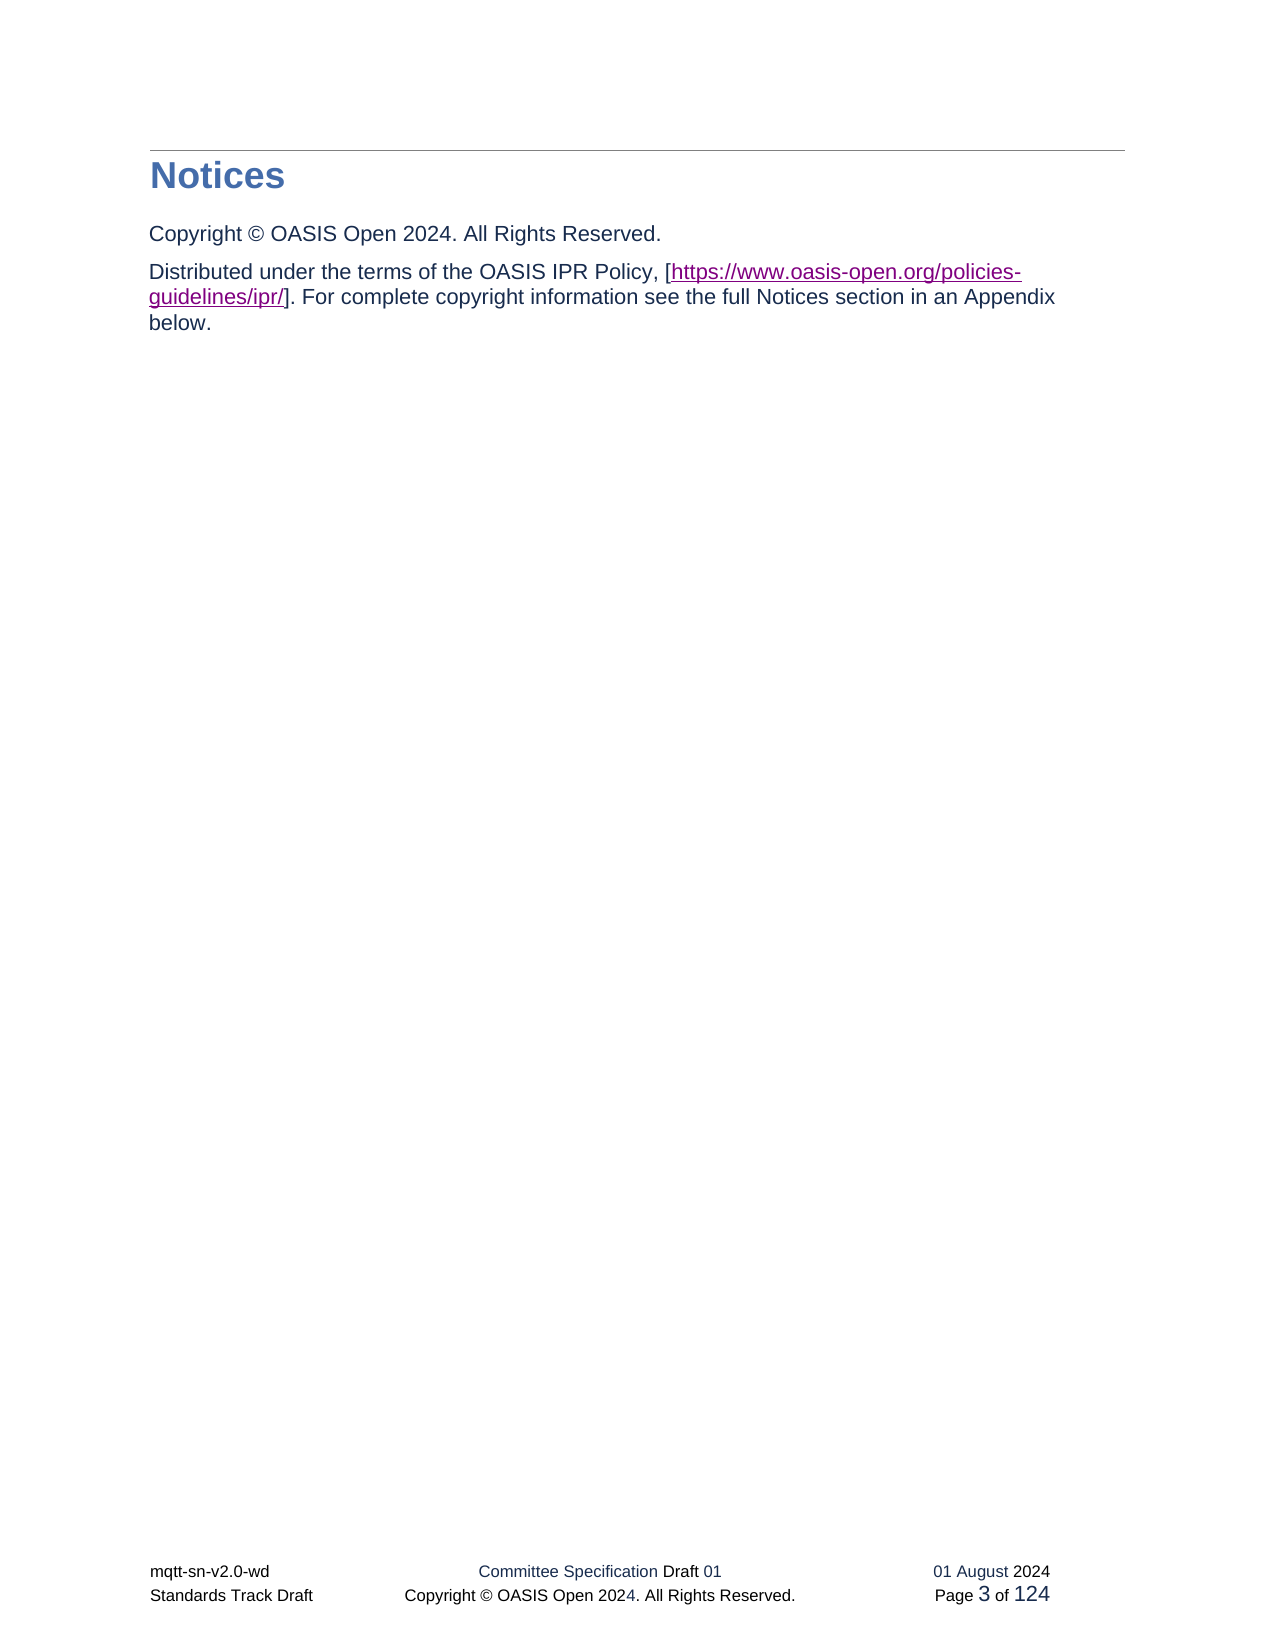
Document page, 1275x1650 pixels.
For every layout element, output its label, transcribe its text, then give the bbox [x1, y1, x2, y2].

text Copyright © OASIS Open 2024. All Rights Reserved. [148, 221, 1124, 246]
text Distributed under the terms of the OASIS IPR Policy, [https://www.oasis-open.org/policies-guidelines/ipr/]. For complete copyright information see the full Notices section in an Appendix below. [148, 259, 1124, 334]
text Notices [150, 151, 1125, 196]
